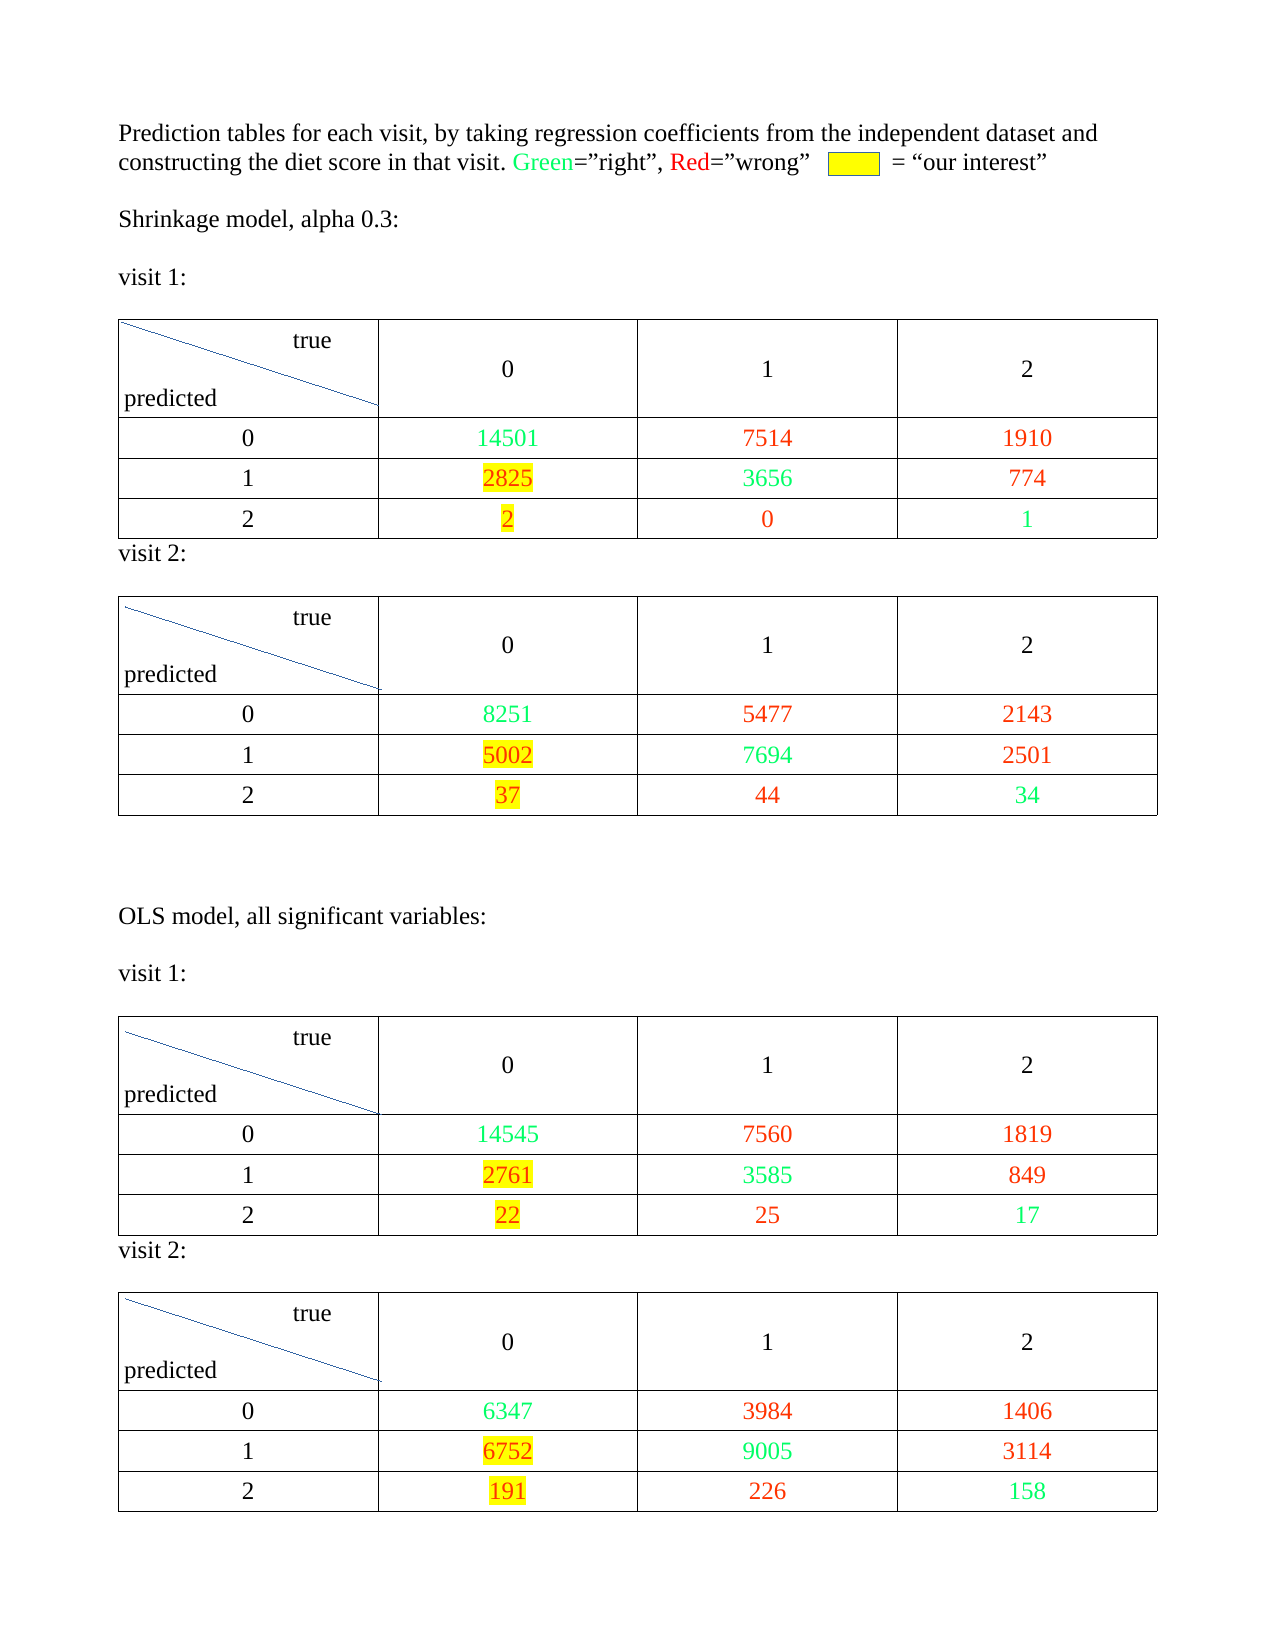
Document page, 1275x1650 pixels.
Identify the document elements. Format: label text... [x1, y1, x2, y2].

text visit 1: [118, 958, 1157, 987]
text Prediction tables for each visit, by taking regression coefficients from the independent dataset and constructing the diet score in that visit. Green=”right”, Red=”wrong” = “our interest” [118, 118, 1157, 176]
table_cell 17 [898, 1195, 1157, 1234]
table_cell 25 [638, 1195, 897, 1234]
table_cell 226 [638, 1472, 897, 1511]
table_header true predicted [119, 1293, 378, 1390]
table_header 2 [898, 597, 1157, 693]
table_cell 6752 [379, 1431, 637, 1471]
table_cell 0 [119, 1391, 378, 1430]
table_cell 1406 [898, 1391, 1157, 1430]
table_cell 2825 [379, 459, 637, 498]
table_cell 774 [898, 459, 1157, 498]
table_header 0 [379, 597, 637, 693]
table_header 2 [898, 1017, 1157, 1114]
table_cell 7560 [638, 1115, 897, 1154]
table_cell 0 [119, 418, 378, 457]
table_header 2 [898, 320, 1157, 417]
table_cell 5477 [638, 695, 897, 734]
table_cell 44 [638, 775, 897, 814]
table_header 1 [638, 320, 897, 417]
table_header true predicted [119, 320, 378, 417]
table_cell 5002 [379, 735, 637, 774]
table_header 0 [379, 1017, 637, 1114]
table_cell 849 [898, 1155, 1157, 1194]
table_cell 8251 [379, 695, 637, 734]
table_cell 0 [119, 1115, 378, 1154]
table_header true predicted [119, 597, 378, 693]
table_cell 2143 [898, 695, 1157, 734]
table_header 0 [379, 320, 637, 417]
table_cell 9005 [638, 1431, 897, 1471]
table_header 2 [898, 1293, 1157, 1390]
table_cell 2501 [898, 735, 1157, 774]
table_cell 0 [638, 499, 897, 538]
table_cell 1 [119, 459, 378, 498]
table_cell 1 [898, 499, 1157, 538]
table_cell 14545 [379, 1115, 637, 1154]
table_cell 22 [379, 1195, 637, 1234]
table_cell 2 [119, 1472, 378, 1511]
table_cell 2761 [379, 1155, 637, 1194]
table_cell 1 [119, 735, 378, 774]
table_cell 2 [119, 775, 378, 814]
table_cell 2 [379, 499, 637, 538]
table_cell 1819 [898, 1115, 1157, 1154]
table_header 1 [638, 1293, 897, 1390]
table_header 0 [379, 1293, 637, 1390]
table_cell 6347 [379, 1391, 637, 1430]
table_cell 3656 [638, 459, 897, 498]
table_cell 7514 [638, 418, 897, 457]
text OLS model, all significant variables: [118, 901, 1157, 929]
table_cell 34 [898, 775, 1157, 814]
table_cell 1 [119, 1431, 378, 1471]
table_cell 191 [379, 1472, 637, 1511]
table_cell 2 [119, 499, 378, 538]
table_header true predicted [119, 1017, 378, 1114]
text Shrinkage model, alpha 0.3: [118, 204, 1157, 233]
table_cell 1910 [898, 418, 1157, 457]
text visit 2: [118, 539, 1157, 567]
table_cell 2 [119, 1195, 378, 1234]
table_cell 0 [119, 695, 378, 734]
table_cell 3114 [898, 1431, 1157, 1471]
table_cell 7694 [638, 735, 897, 774]
table_header 1 [638, 597, 897, 693]
table_cell 3984 [638, 1391, 897, 1430]
table_cell 158 [898, 1472, 1157, 1511]
table_cell 3585 [638, 1155, 897, 1194]
table_header 1 [638, 1017, 897, 1114]
table_cell 1 [119, 1155, 378, 1194]
text visit 2: [118, 1236, 1157, 1263]
text visit 1: [118, 262, 1157, 291]
table_cell 37 [379, 775, 637, 814]
table_cell 14501 [379, 418, 637, 457]
